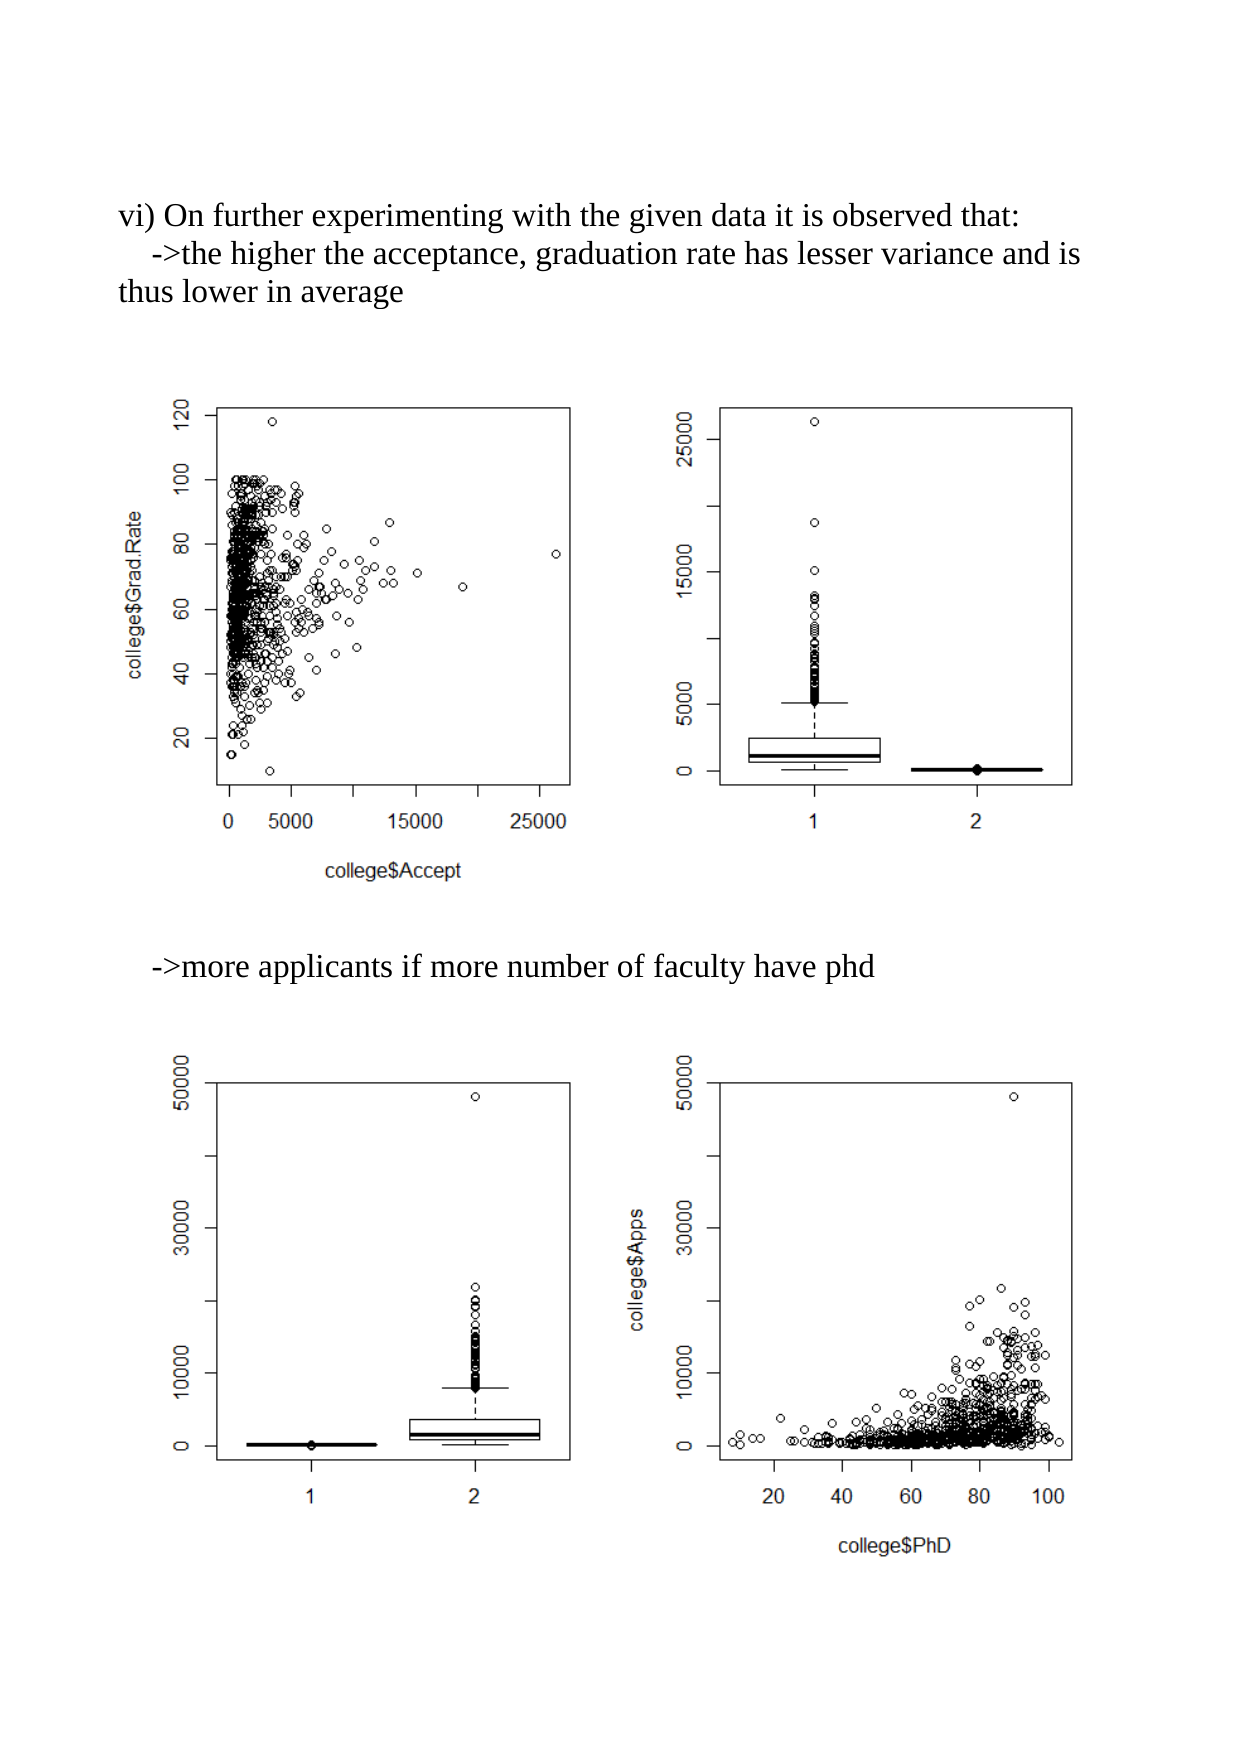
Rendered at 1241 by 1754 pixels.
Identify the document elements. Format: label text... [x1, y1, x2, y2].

text vi) On further experimenting with the given data it is observed that: [118, 195, 1122, 233]
text ->more applicants if more number of faculty have phd [118, 946, 1122, 984]
picture [118, 309, 1123, 908]
text ->the higher the acceptance, graduation rate has lesser variance and is thus lower in average [118, 233, 1122, 309]
picture [118, 984, 1123, 1583]
